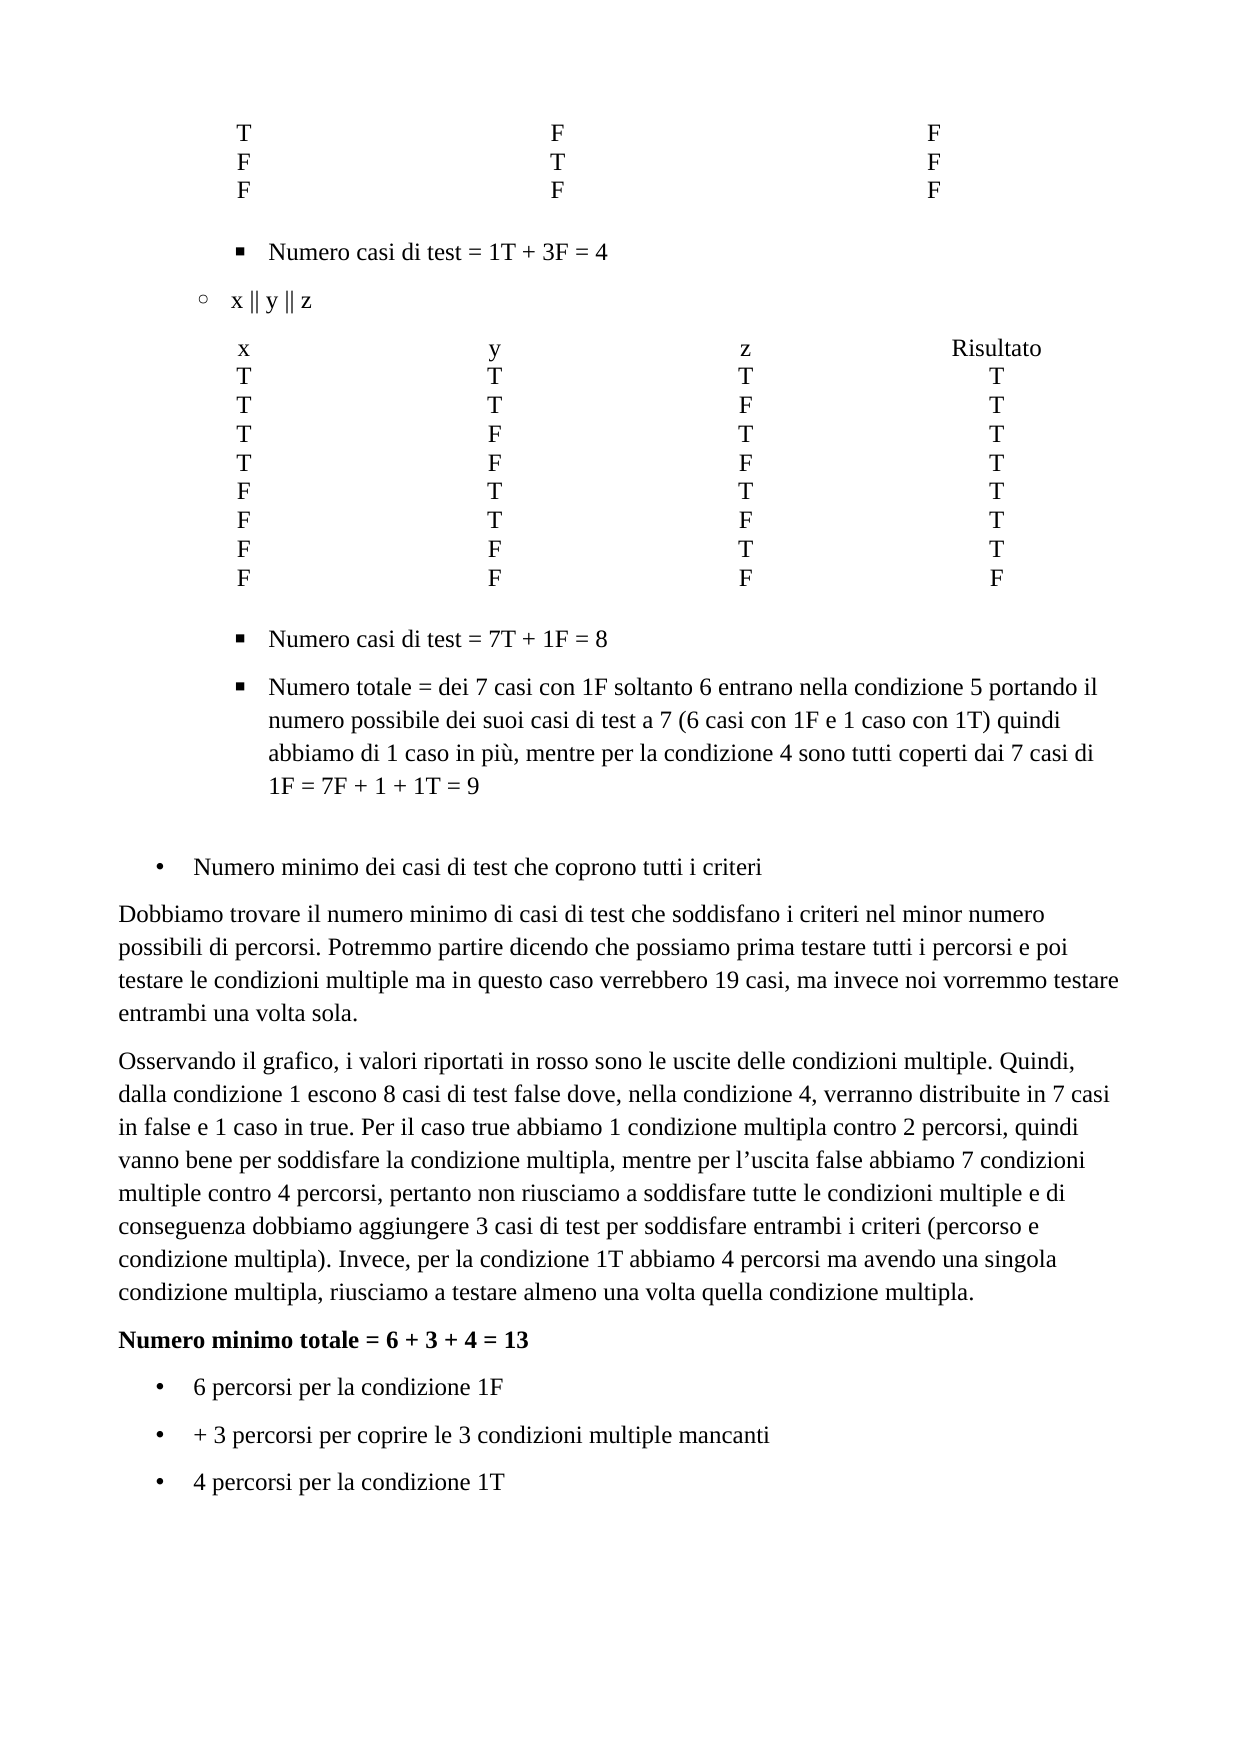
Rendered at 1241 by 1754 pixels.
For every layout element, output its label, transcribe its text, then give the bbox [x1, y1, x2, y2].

table_cell F [620, 448, 871, 476]
table_cell F [746, 176, 1122, 204]
table_cell F [746, 147, 1122, 176]
table_cell T [118, 390, 369, 419]
list + 3 percorsi per coprire le 3 condizioni multiple mancanti [156, 1420, 1122, 1449]
table_cell F [620, 505, 871, 534]
table_cell F [118, 147, 369, 176]
table_cell F [871, 563, 1122, 591]
table_cell F [118, 476, 369, 505]
table_cell T [369, 476, 620, 505]
table_cell F [369, 118, 746, 147]
table_cell T [871, 505, 1122, 534]
list Numero casi di test = 1T + 3F = 4 [231, 237, 1122, 266]
list Numero totale = dei 7 casi con 1F soltanto 6 entrano nella condizione 5 portando il numero possibile dei suoi casi di test a 7 (6 casi con 1F e 1 caso con 1T) quindi abbiamo di 1 caso in più, mentre per la condizione 4 sono tutti coperti dai 7 casi di 1F = 7F + 1 + 1T = 9 [231, 672, 1122, 800]
table_cell T [620, 534, 871, 563]
table_cell F [369, 419, 620, 448]
table_cell F [369, 176, 746, 204]
list x || y || z [193, 285, 1122, 314]
table_cell F [118, 176, 369, 204]
table_cell T [118, 448, 369, 476]
table_cell F [118, 505, 369, 534]
table_cell F [369, 563, 620, 591]
text Dobbiamo trovare il numero minimo di casi di test che soddisfano i criteri nel minor numero possibili di percorsi. Potremmo partire dicendo che possiamo prima testare tutti i percorsi e poi testare le condizioni multiple ma in questo caso verrebbero 19 casi, ma invece noi vorremmo testare entrambi una volta sola. [118, 899, 1122, 1027]
table_cell T [118, 419, 369, 448]
table_cell F [369, 534, 620, 563]
table_cell T [871, 361, 1122, 390]
table_cell T [871, 476, 1122, 505]
table_cell T [871, 448, 1122, 476]
table_cell T [369, 390, 620, 419]
table_cell T [369, 361, 620, 390]
table_cell T [620, 361, 871, 390]
table_cell T [871, 534, 1122, 563]
table_cell T [369, 147, 746, 176]
table_cell F [620, 563, 871, 591]
table_cell T [620, 419, 871, 448]
table_cell T [620, 476, 871, 505]
table_cell F [369, 448, 620, 476]
list 4 percorsi per la condizione 1T [156, 1467, 1122, 1496]
list Numero minimo dei casi di test che coprono tutti i criteri [156, 852, 1122, 880]
table_cell T [871, 419, 1122, 448]
table_cell F [118, 563, 369, 591]
list 6 percorsi per la condizione 1F [156, 1372, 1122, 1401]
table_header z [620, 333, 871, 361]
table_cell T [369, 505, 620, 534]
table_cell T [118, 118, 369, 147]
table_cell F [118, 534, 369, 563]
text Numero minimo totale = 6 + 3 + 4 = 13 [118, 1325, 1122, 1353]
table_header y [369, 333, 620, 361]
table_cell F [746, 118, 1122, 147]
text Osservando il grafico, i valori riportati in rosso sono le uscite delle condizioni multiple. Quindi, dalla condizione 1 escono 8 casi di test false dove, nella condizione 4, verranno distribuite in 7 casi in false e 1 caso in true. Per il caso true abbiamo 1 condizione multipla contro 2 percorsi, quindi vanno bene per soddisfare la condizione multipla, mentre per l’uscita false abbiamo 7 condizioni multiple contro 4 percorsi, pertanto non riusciamo a soddisfare tutte le condizioni multiple e di conseguenza dobbiamo aggiungere 3 casi di test per soddisfare entrambi i criteri (percorso e condizione multipla). Invece, per la condizione 1T abbiamo 4 percorsi ma avendo una singola condizione multipla, riusciamo a testare almeno una volta quella condizione multipla. [118, 1046, 1122, 1306]
table_header x [118, 333, 369, 361]
table_header Risultato [871, 333, 1122, 361]
list Numero casi di test = 7T + 1F = 8 [231, 624, 1122, 653]
table_cell F [620, 390, 871, 419]
table_cell T [118, 361, 369, 390]
table_cell T [871, 390, 1122, 419]
